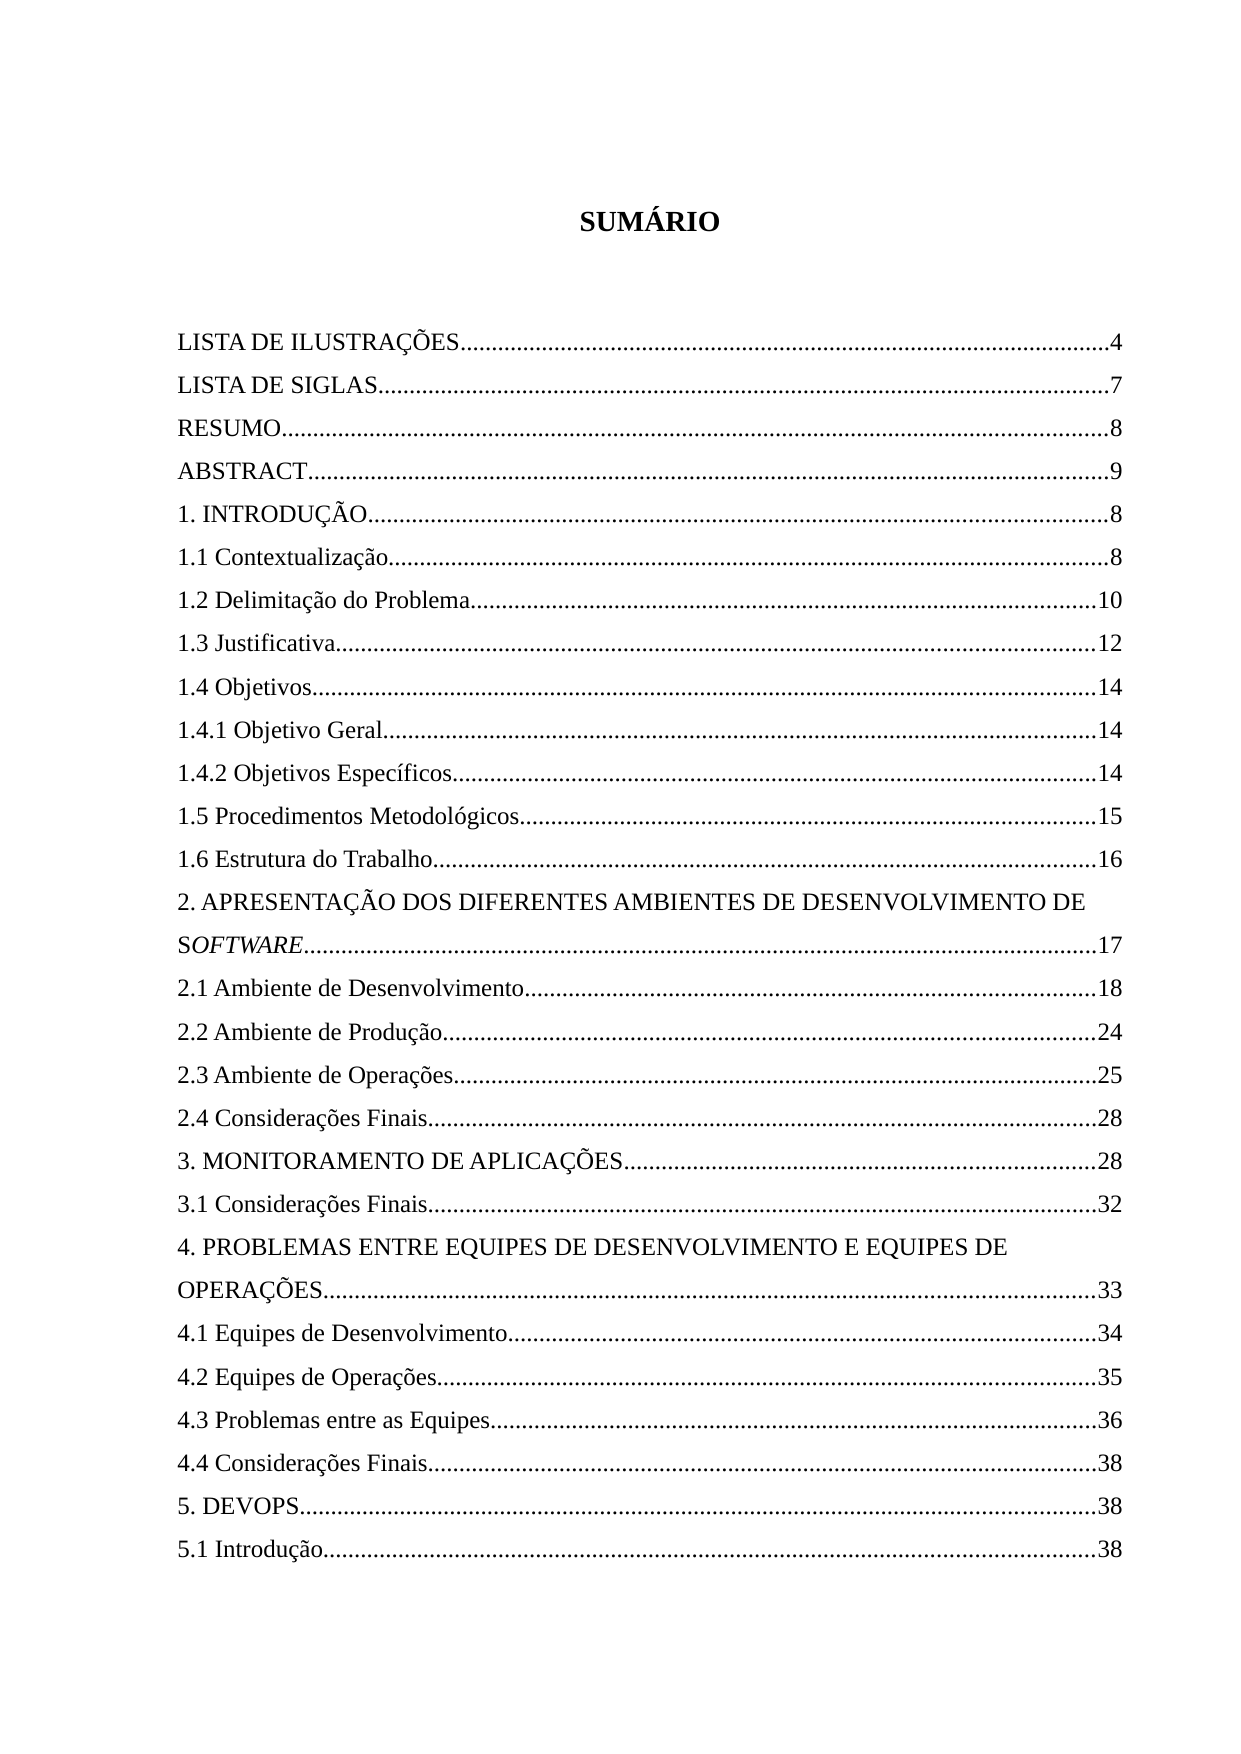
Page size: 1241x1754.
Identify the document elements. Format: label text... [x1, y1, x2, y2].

text 2.4 Considerações Finais 28 [177, 1103, 1122, 1132]
text 2.2 Ambiente de Produção 24 [177, 1017, 1122, 1045]
text RESUMO 8 [177, 413, 1122, 442]
text ABSTRACT 9 [177, 456, 1122, 485]
text 1.4.1 Objetivo Geral 14 [177, 715, 1122, 743]
text 1.3 Justificativa 12 [177, 628, 1122, 657]
text 5.1 Introdução 38 [177, 1534, 1122, 1563]
text 1.6 Estrutura do Trabalho 16 [177, 844, 1122, 873]
text 1.5 Procedimentos Metodológicos 15 [177, 801, 1122, 830]
text 1.2 Delimitação do Problema 10 [177, 585, 1122, 614]
text 4.1 Equipes de Desenvolvimento 34 [177, 1318, 1122, 1347]
text 1.4 Objetivos 14 [177, 672, 1122, 700]
text 2.3 Ambiente de Operações 25 [177, 1060, 1122, 1088]
text 4.4 Considerações Finais 38 [177, 1448, 1122, 1477]
text 1.1 Contextualização 8 [177, 542, 1122, 571]
text 5. DEVOPS 38 [177, 1491, 1122, 1520]
text LISTA DE ILUSTRAÇÕES 4 [177, 327, 1122, 355]
text 2. APRESENTAÇÃO DOS DIFERENTES AMBIENTES DE DESENVOLVIMENTO DE SOFTWARE 17 [177, 887, 1122, 959]
text 4. PROBLEMAS ENTRE EQUIPES DE DESENVOLVIMENTO E EQUIPES DE OPERAÇÕES 33 [177, 1232, 1122, 1304]
subtitle SUMÁRIO [177, 204, 1122, 238]
text 1.4.2 Objetivos Específicos 14 [177, 758, 1122, 787]
text 4.3 Problemas entre as Equipes 36 [177, 1405, 1122, 1433]
text 4.2 Equipes de Operações 35 [177, 1362, 1122, 1390]
text 3. MONITORAMENTO DE APLICAÇÕES 28 [177, 1146, 1122, 1175]
text 3.1 Considerações Finais 32 [177, 1189, 1122, 1218]
text 2.1 Ambiente de Desenvolvimento 18 [177, 973, 1122, 1002]
text LISTA DE SIGLAS 7 [177, 370, 1122, 398]
text 1. INTRODUÇÃO 8 [177, 499, 1122, 528]
